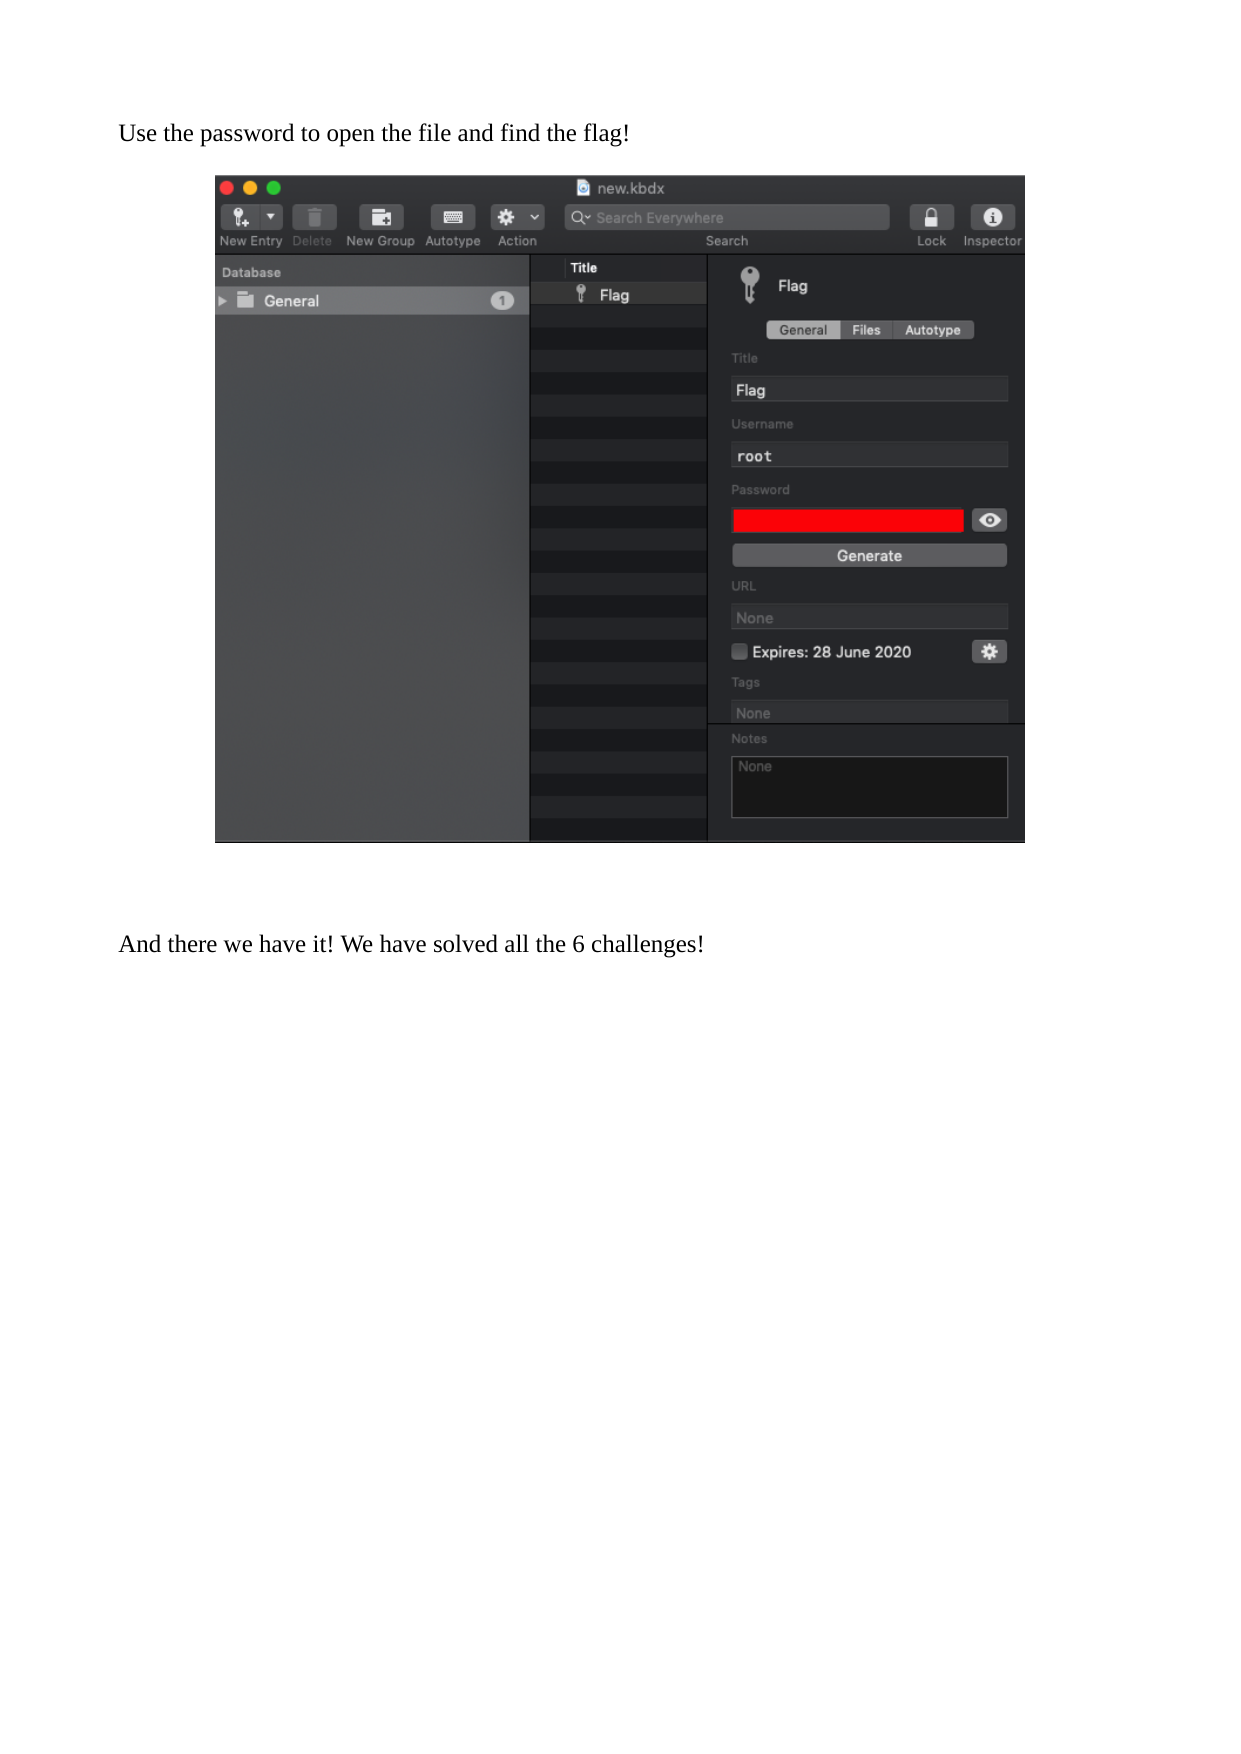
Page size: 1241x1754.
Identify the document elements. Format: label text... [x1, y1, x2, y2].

text Use the password to open the file and find the flag! [118, 118, 1122, 147]
picture [215, 175, 1025, 843]
text And there we have it! We have solved all the 6 challenges! [118, 929, 1122, 957]
